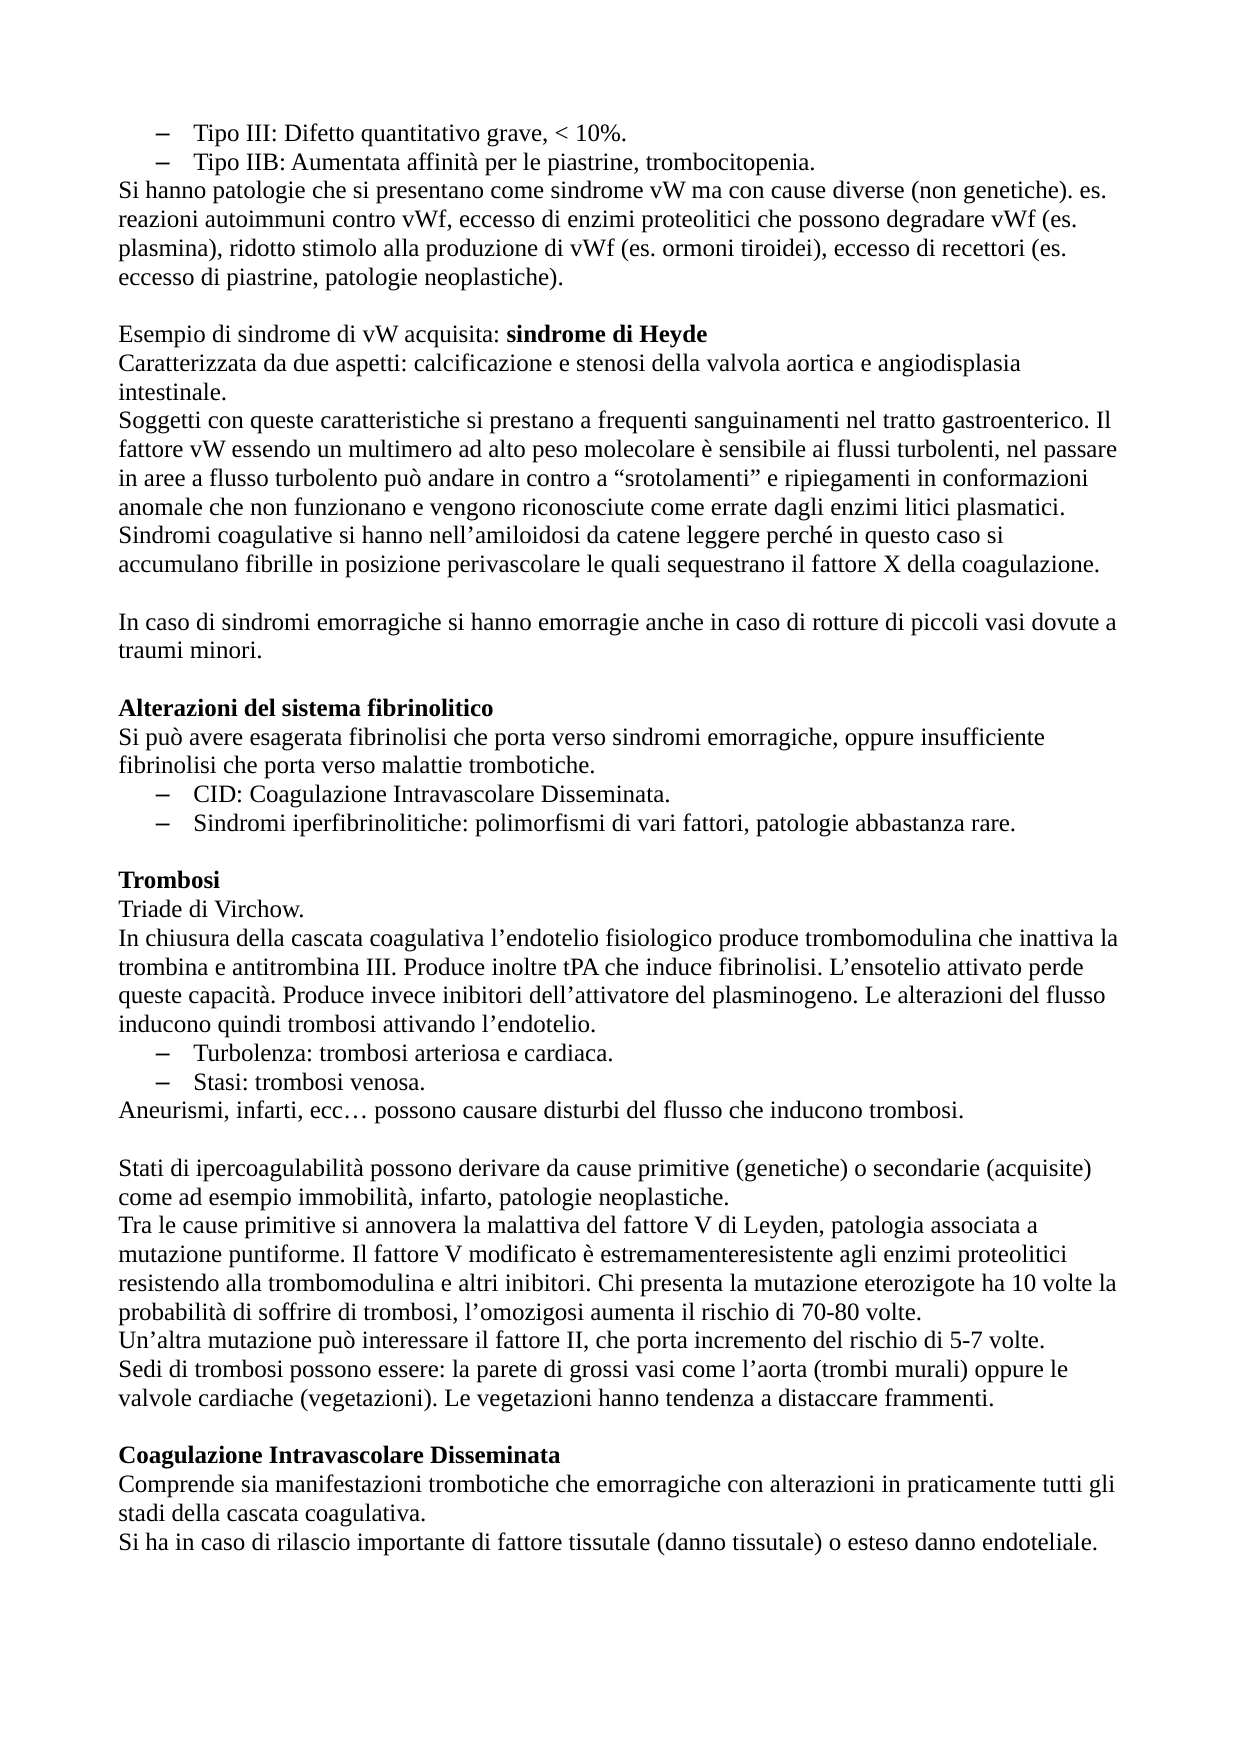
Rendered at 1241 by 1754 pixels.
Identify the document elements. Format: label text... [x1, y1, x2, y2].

list Turbolenza: trombosi arteriosa e cardiaca. [156, 1038, 1122, 1067]
list CID: Coagulazione Intravascolare Disseminata. [156, 779, 1122, 808]
list Tipo IIB: Aumentata affinità per le piastrine, trombocitopenia. [156, 147, 1122, 176]
text Si può avere esagerata fibrinolisi che porta verso sindromi emorragiche, oppure insufficiente fibrinolisi che porta verso malattie trombotiche. [118, 722, 1122, 779]
text Alterazioni del sistema fibrinolitico [118, 693, 1122, 722]
text Sedi di trombosi possono essere: la parete di grossi vasi come l’aorta (trombi murali) oppure le valvole cardiache (vegetazioni). Le vegetazioni hanno tendenza a distaccare frammenti. [118, 1354, 1122, 1412]
list Sindromi iperfibrinolitiche: polimorfismi di vari fattori, patologie abbastanza rare. [156, 808, 1122, 837]
list Stasi: trombosi venosa. [156, 1067, 1122, 1096]
text Si ha in caso di rilascio importante di fattore tissutale (danno tissutale) o esteso danno endoteliale. [118, 1527, 1122, 1556]
text Un’altra mutazione può interessare il fattore II, che porta incremento del rischio di 5-7 volte. [118, 1326, 1122, 1354]
text Caratterizzata da due aspetti: calcificazione e stenosi della valvola aortica e angiodisplasia intestinale. [118, 348, 1122, 406]
text Soggetti con queste caratteristiche si prestano a frequenti sanguinamenti nel tratto gastroenterico. Il fattore vW essendo un multimero ad alto peso molecolare è sensibile ai flussi turbolenti, nel passare in aree a flusso turbolento può andare in contro a “srotolamenti” e ripiegamenti in conformazioni anomale che non funzionano e vengono riconosciute come errate dagli enzimi litici plasmatici. [118, 406, 1122, 521]
list Tipo III: Difetto quantitativo grave, < 10%. [156, 118, 1122, 147]
text Stati di ipercoagulabilità possono derivare da cause primitive (genetiche) o secondarie (acquisite) come ad esempio immobilità, infarto, patologie neoplastiche. [118, 1153, 1122, 1211]
text Si hanno patologie che si presentano come sindrome vW ma con cause diverse (non genetiche). es. reazioni autoimmuni contro vWf, eccesso di enzimi proteolitici che possono degradare vWf (es. plasmina), ridotto stimolo alla produzione di vWf (es. ormoni tiroidei), eccesso di recettori (es. eccesso di piastrine, patologie neoplastiche). [118, 176, 1122, 291]
text In chiusura della cascata coagulativa l’endotelio fisiologico produce trombomodulina che inattiva la trombina e antitrombina III. Produce inoltre tPA che induce fibrinolisi. L’ensotelio attivato perde queste capacità. Produce invece inibitori dell’attivatore del plasminogeno. Le alterazioni del flusso inducono quindi trombosi attivando l’endotelio. [118, 923, 1122, 1038]
text Trombosi [118, 866, 1122, 894]
text Aneurismi, infarti, ecc… possono causare disturbi del flusso che inducono trombosi. [118, 1096, 1122, 1124]
text Tra le cause primitive si annovera la malattiva del fattore V di Leyden, patologia associata a mutazione puntiforme. Il fattore V modificato è estremamenteresistente agli enzimi proteolitici resistendo alla trombomodulina e altri inibitori. Chi presenta la mutazione eterozigote ha 10 volte la probabilità di soffrire di trombosi, l’omozigosi aumenta il rischio di 70-80 volte. [118, 1211, 1122, 1326]
text Coagulazione Intravascolare Disseminata [118, 1441, 1122, 1469]
text Comprende sia manifestazioni trombotiche che emorragiche con alterazioni in praticamente tutti gli stadi della cascata coagulativa. [118, 1469, 1122, 1527]
text Triade di Virchow. [118, 894, 1122, 923]
text Sindromi coagulative si hanno nell’amiloidosi da catene leggere perché in questo caso si accumulano fibrille in posizione perivascolare le quali sequestrano il fattore X della coagulazione. [118, 521, 1122, 578]
text Esempio di sindrome di vW acquisita: sindrome di Heyde [118, 319, 1122, 348]
text In caso di sindromi emorragiche si hanno emorragie anche in caso di rotture di piccoli vasi dovute a traumi minori. [118, 607, 1122, 664]
